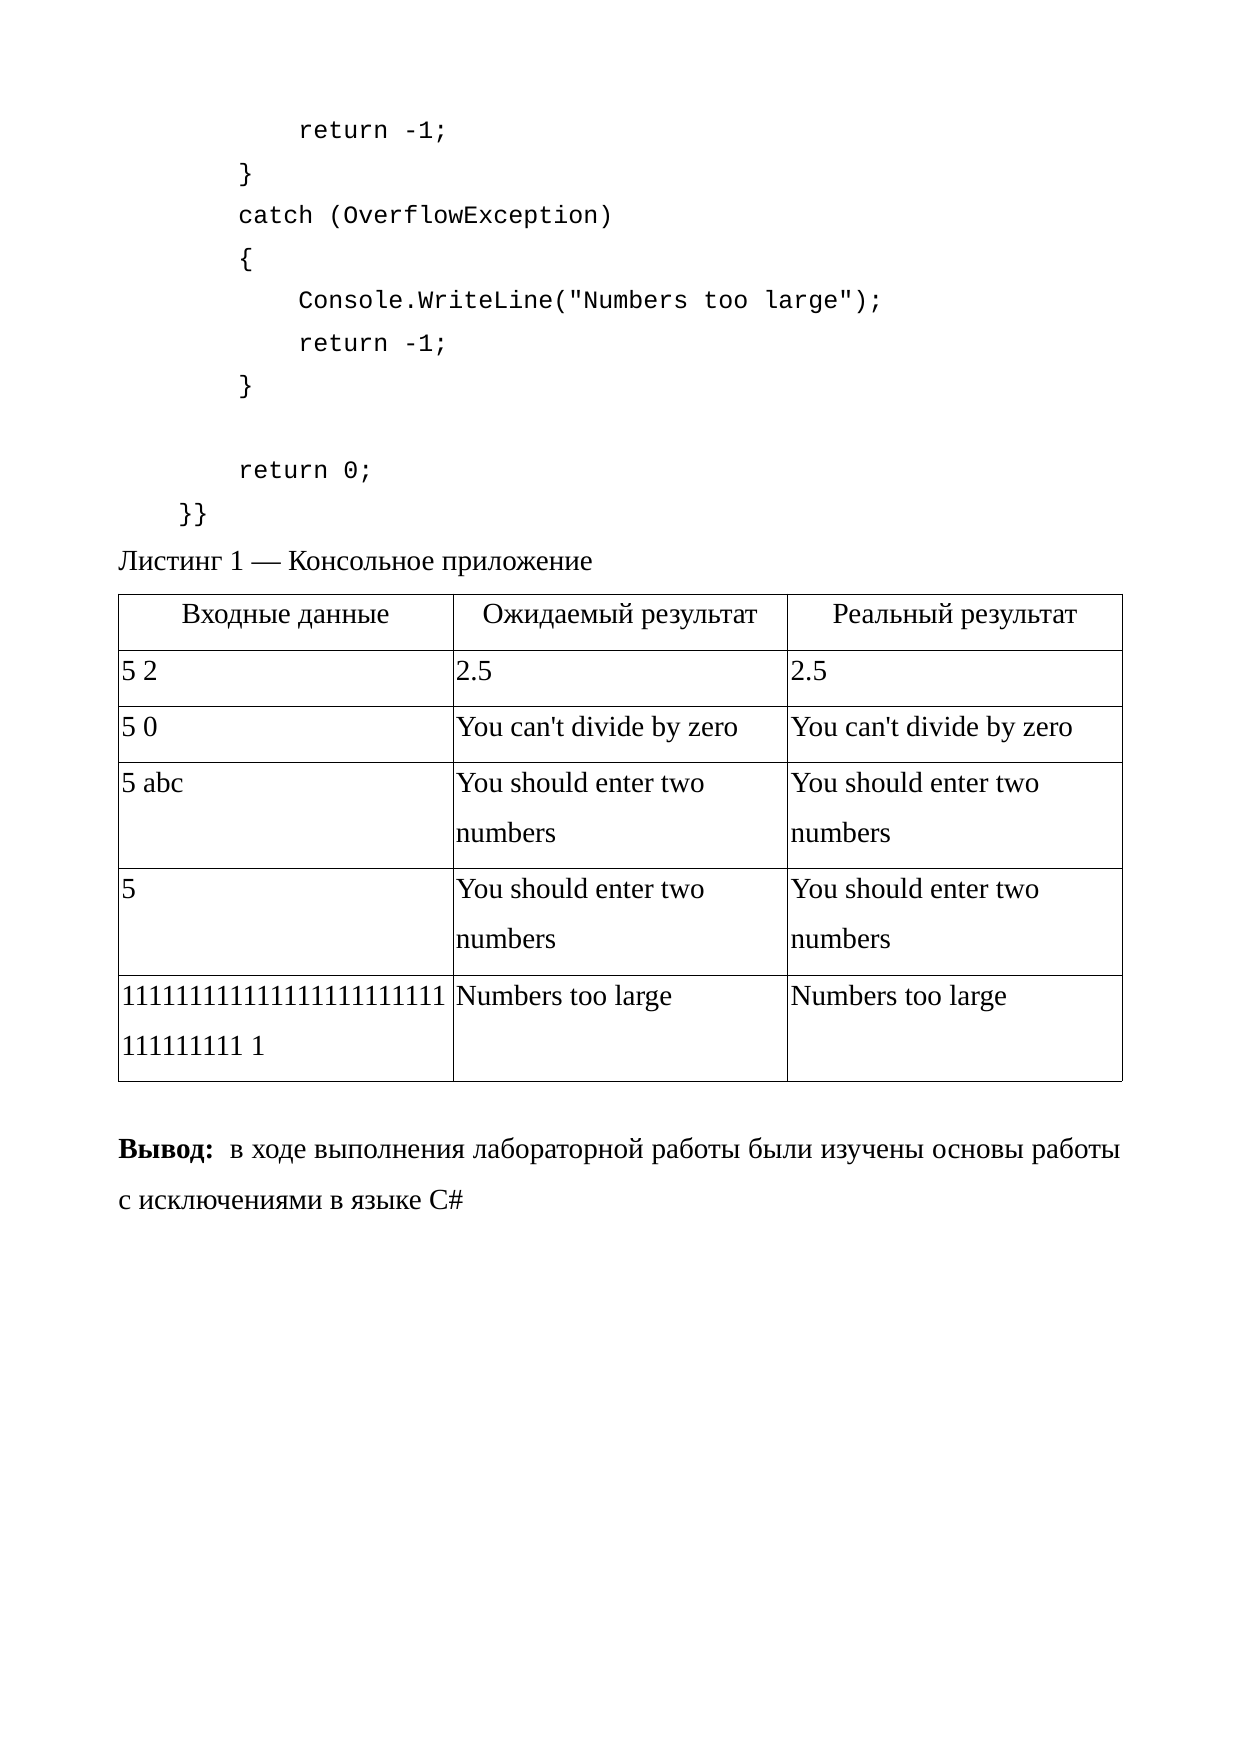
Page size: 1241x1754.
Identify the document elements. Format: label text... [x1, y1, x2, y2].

table_cell Numbers too large [788, 976, 1122, 1081]
table_header Ожидаемый результат [454, 595, 787, 649]
table_cell You can't divide by zero [454, 707, 787, 762]
text Console.WriteLine("Numbers too large"); [118, 288, 1122, 316]
table_cell You should enter two numbers [788, 869, 1122, 975]
table_header Реальный результат [788, 595, 1122, 649]
table_cell Numbers too large [454, 976, 787, 1081]
table_cell 111111111111111111111111111111111 1 [119, 976, 453, 1081]
table_cell You can't divide by zero [788, 707, 1122, 762]
text Листинг 1 — Консольное приложение [118, 543, 1122, 577]
text Вывод: в ходе выполнения лабораторной работы были изучены основы работы с исключениями в языке C# [118, 1132, 1122, 1216]
table_cell You should enter two numbers [788, 763, 1122, 868]
text { [118, 246, 1122, 274]
table_cell 5 [119, 869, 453, 975]
text return 0; [118, 458, 1122, 486]
table_cell 5 abc [119, 763, 453, 868]
text } [118, 373, 1122, 401]
table_cell 2.5 [454, 651, 787, 706]
text }} [118, 501, 1122, 529]
text catch (OverflowException) [118, 203, 1122, 231]
text return -1; [118, 118, 1122, 146]
text return -1; [118, 331, 1122, 359]
table_cell 5 2 [119, 651, 453, 706]
table_header Входные данные [119, 595, 453, 649]
table_cell 5 0 [119, 707, 453, 762]
table_cell 2.5 [788, 651, 1122, 706]
text } [118, 161, 1122, 189]
table_cell You should enter two numbers [454, 869, 787, 975]
table_cell You should enter two numbers [454, 763, 787, 868]
